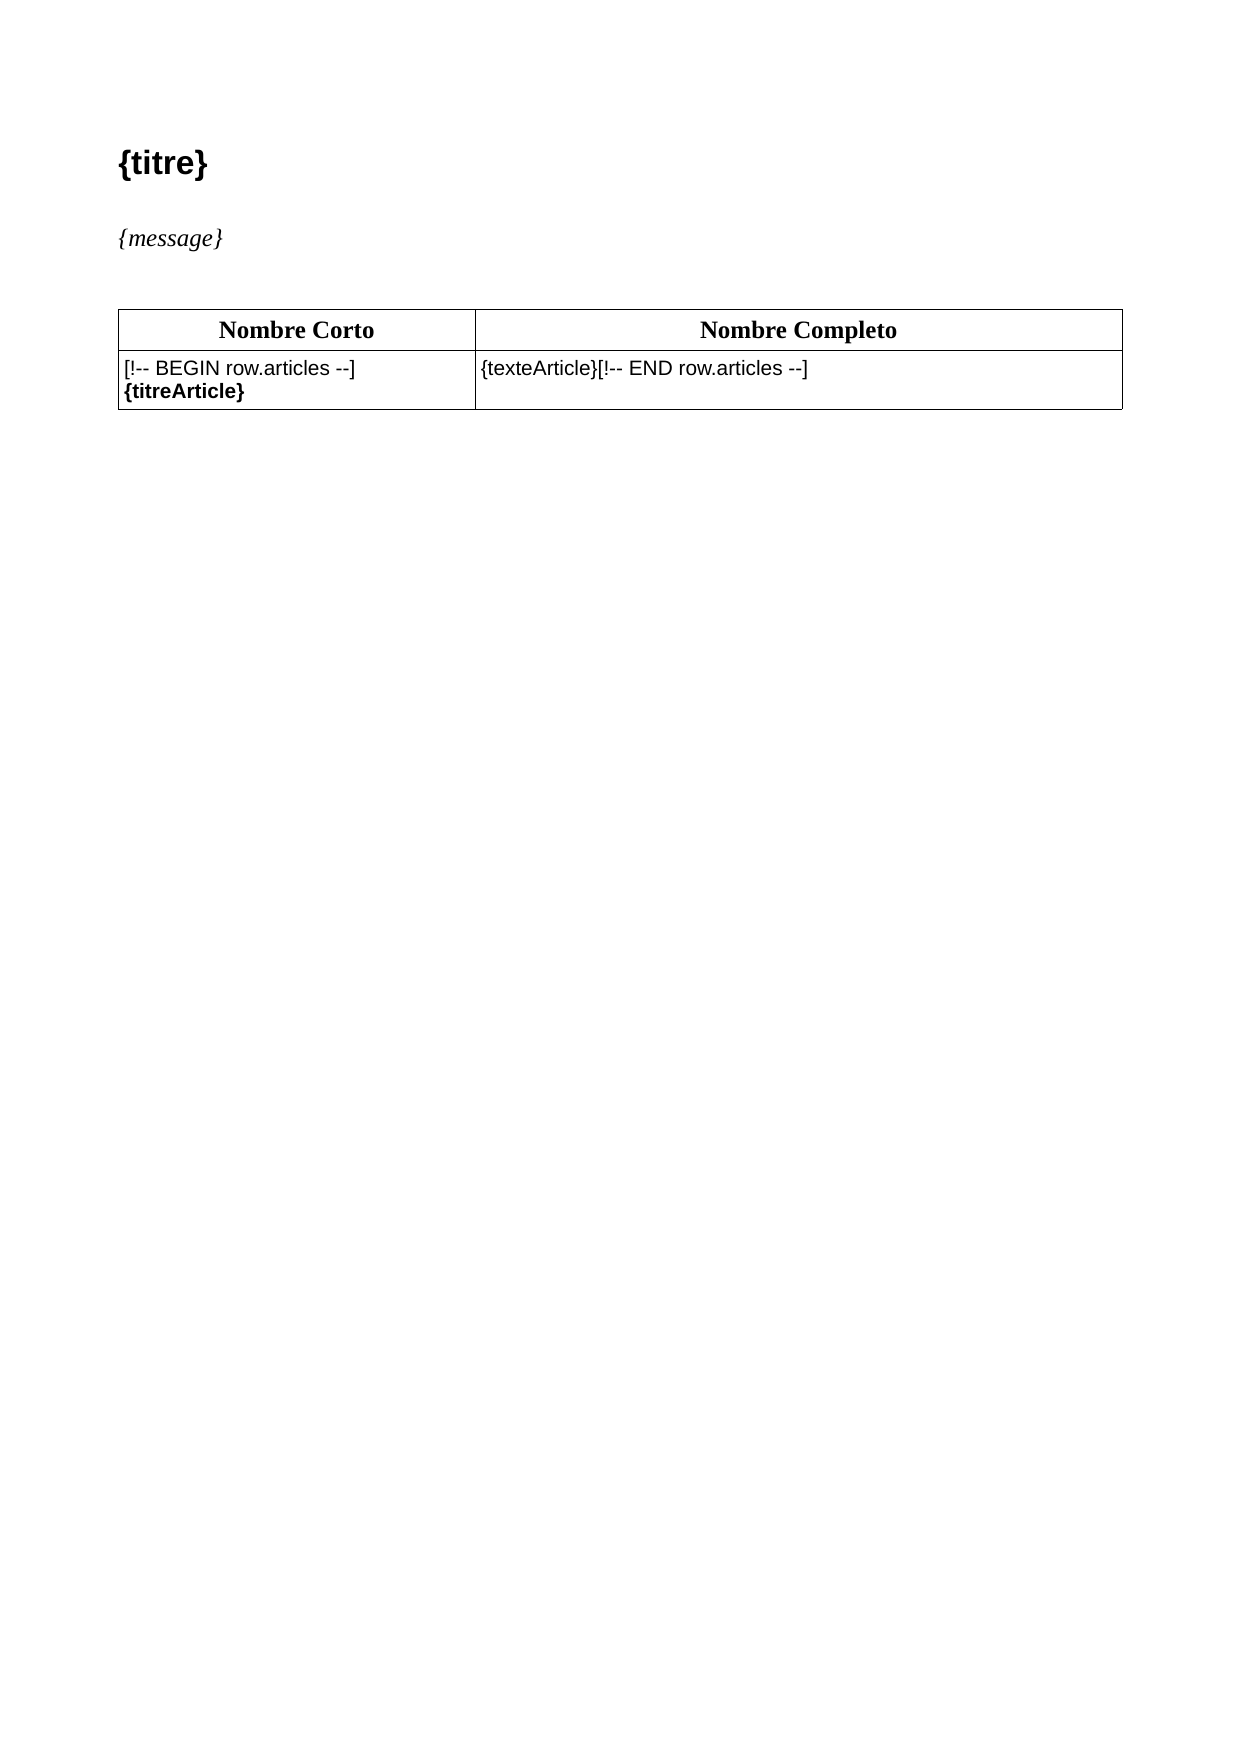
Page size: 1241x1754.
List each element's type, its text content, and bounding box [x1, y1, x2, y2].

table_cell {texteArticle}[!-- END row.articles --] [476, 351, 1122, 409]
text {message} [118, 223, 1122, 252]
table_cell [!-- BEGIN row.articles --]{titreArticle} [119, 351, 475, 409]
table_header Nombre Corto [119, 310, 475, 349]
subtitle {titre} [118, 143, 1122, 182]
table_header Nombre Completo [476, 310, 1122, 349]
